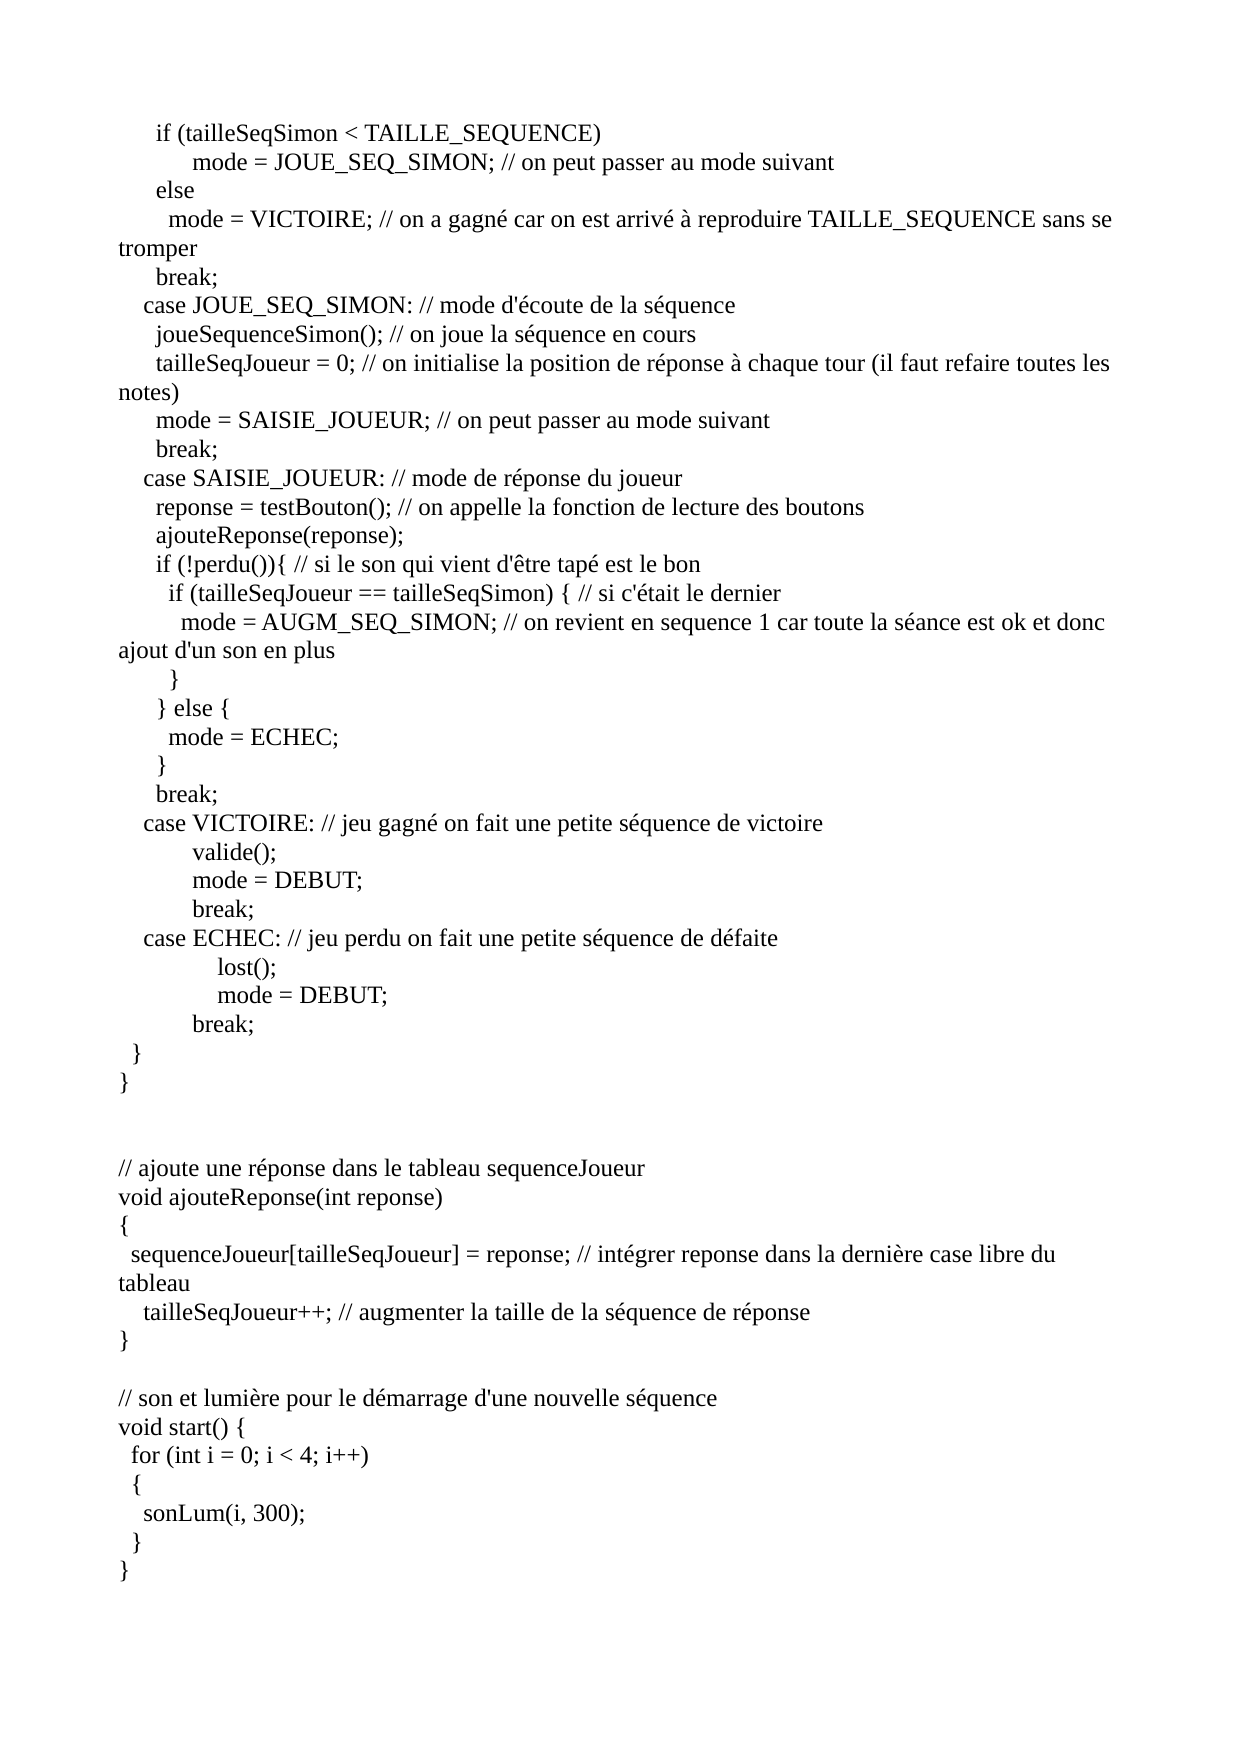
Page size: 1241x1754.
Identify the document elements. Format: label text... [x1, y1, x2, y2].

text else [118, 176, 1122, 204]
text for (int i = 0; i < 4; i++) [118, 1441, 1122, 1469]
text mode = DEBUT; [118, 981, 1122, 1009]
text break; [118, 434, 1122, 463]
text mode = VICTOIRE; // on a gagné car on est arrivé à reproduire TAILLE_SEQUENCE sans se tromper [118, 204, 1122, 262]
text void ajouteReponse(int reponse) [118, 1182, 1122, 1211]
text mode = JOUE_SEQ_SIMON; // on peut passer au mode suivant [118, 147, 1122, 176]
text } [118, 1527, 1122, 1556]
text // ajoute une réponse dans le tableau sequenceJoueur [118, 1153, 1122, 1182]
text mode = AUGM_SEQ_SIMON; // on revient en sequence 1 car toute la séance est ok et donc ajout d'un son en plus [118, 607, 1122, 664]
text } [118, 1038, 1122, 1067]
text sonLum(i, 300); [118, 1498, 1122, 1527]
text } else { [118, 693, 1122, 722]
text tailleSeqJoueur++; // augmenter la taille de la séquence de réponse [118, 1297, 1122, 1326]
text break; [118, 779, 1122, 808]
text if (!perdu()){ // si le son qui vient d'être tapé est le bon [118, 549, 1122, 578]
text mode = DEBUT; [118, 866, 1122, 894]
text break; [118, 262, 1122, 291]
text mode = SAISIE_JOUEUR; // on peut passer au mode suivant [118, 406, 1122, 434]
text reponse = testBouton(); // on appelle la fonction de lecture des boutons [118, 492, 1122, 521]
text tailleSeqJoueur = 0; // on initialise la position de réponse à chaque tour (il faut refaire toutes les notes) [118, 348, 1122, 406]
text joueSequenceSimon(); // on joue la séquence en cours [118, 319, 1122, 348]
text void start() { [118, 1412, 1122, 1441]
text } [118, 1556, 1122, 1584]
text if (tailleSeqJoueur == tailleSeqSimon) { // si c'était le dernier [118, 578, 1122, 607]
text if (tailleSeqSimon < TAILLE_SEQUENCE) [118, 118, 1122, 147]
text case ECHEC: // jeu perdu on fait une petite séquence de défaite [118, 923, 1122, 952]
text } [118, 1326, 1122, 1354]
text case SAISIE_JOUEUR: // mode de réponse du joueur [118, 463, 1122, 492]
text case VICTOIRE: // jeu gagné on fait une petite séquence de victoire [118, 808, 1122, 837]
text valide(); [118, 837, 1122, 866]
text ajouteReponse(reponse); [118, 521, 1122, 549]
text break; [118, 894, 1122, 923]
text break; [118, 1009, 1122, 1038]
text } [118, 1067, 1122, 1096]
text } [118, 664, 1122, 693]
text { [118, 1211, 1122, 1239]
text sequenceJoueur[tailleSeqJoueur] = reponse; // intégrer reponse dans la dernière case libre du tableau [118, 1239, 1122, 1297]
text { [118, 1469, 1122, 1498]
text case JOUE_SEQ_SIMON: // mode d'écoute de la séquence [118, 291, 1122, 319]
text // son et lumière pour le démarrage d'une nouvelle séquence [118, 1383, 1122, 1412]
text mode = ECHEC; [118, 722, 1122, 751]
text lost(); [118, 952, 1122, 981]
text } [118, 751, 1122, 779]
